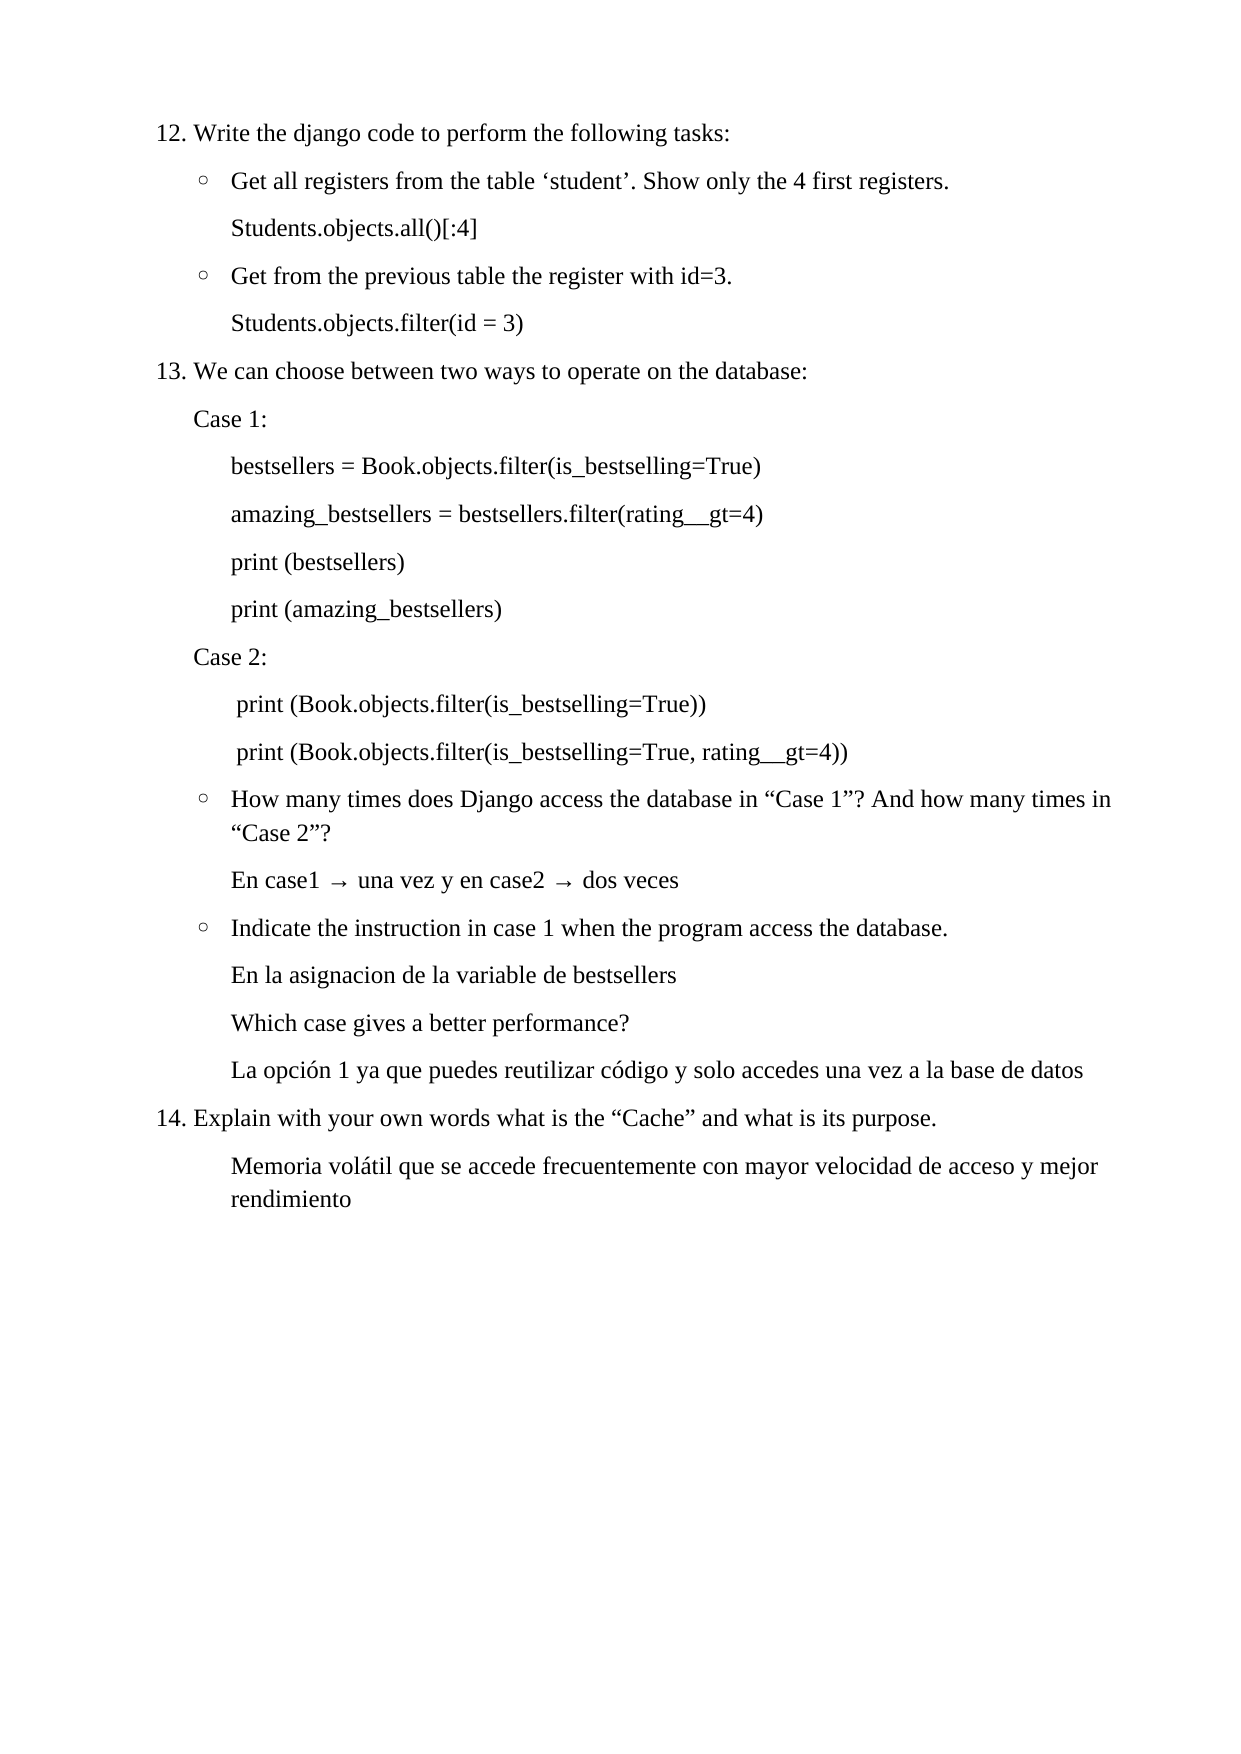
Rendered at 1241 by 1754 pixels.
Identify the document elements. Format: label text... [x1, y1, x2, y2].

list Get from the previous table the register with id=3. [193, 261, 1122, 290]
list How many times does Django access the database in “Case 1”? And how many times in “Case 2”? [193, 784, 1122, 846]
list Case 2: [156, 642, 1122, 671]
text print (Book.objects.filter(is_bestselling=True)) [236, 689, 1122, 718]
list bestsellers = Book.objects.filter(is_bestselling=True) [193, 451, 1122, 480]
list Students.objects.filter(id = 3) [193, 308, 1122, 337]
list En la asignacion de la variable de bestsellers [193, 960, 1122, 989]
list La opción 1 ya que puedes reutilizar código y solo accedes una vez a la base de datos [193, 1056, 1122, 1084]
list Write the django code to perform the following tasks: [156, 118, 1122, 147]
list Memoria volátil que se accede frecuentemente con mayor velocidad de acceso y mejor rendimiento [193, 1151, 1122, 1213]
list Which case gives a better performance? [193, 1008, 1122, 1037]
list print (amazing_bestsellers) [193, 594, 1122, 623]
list print (bestsellers) [193, 547, 1122, 575]
list Case 1: [156, 404, 1122, 432]
list We can choose between two ways to operate on the database: [156, 356, 1122, 385]
list En case1 → una vez y en case2 → dos veces [193, 865, 1122, 894]
list Indicate the instruction in case 1 when the program access the database. [193, 913, 1122, 942]
text print (Book.objects.filter(is_bestselling=True, rating__gt=4)) [236, 737, 1122, 766]
list Get all registers from the table ‘student’. Show only the 4 first registers. [193, 166, 1122, 194]
list amazing_bestsellers = bestsellers.filter(rating__gt=4) [193, 499, 1122, 528]
list Explain with your own words what is the “Cache” and what is its purpose. [156, 1103, 1122, 1132]
list Students.objects.all()[:4] [193, 213, 1122, 242]
